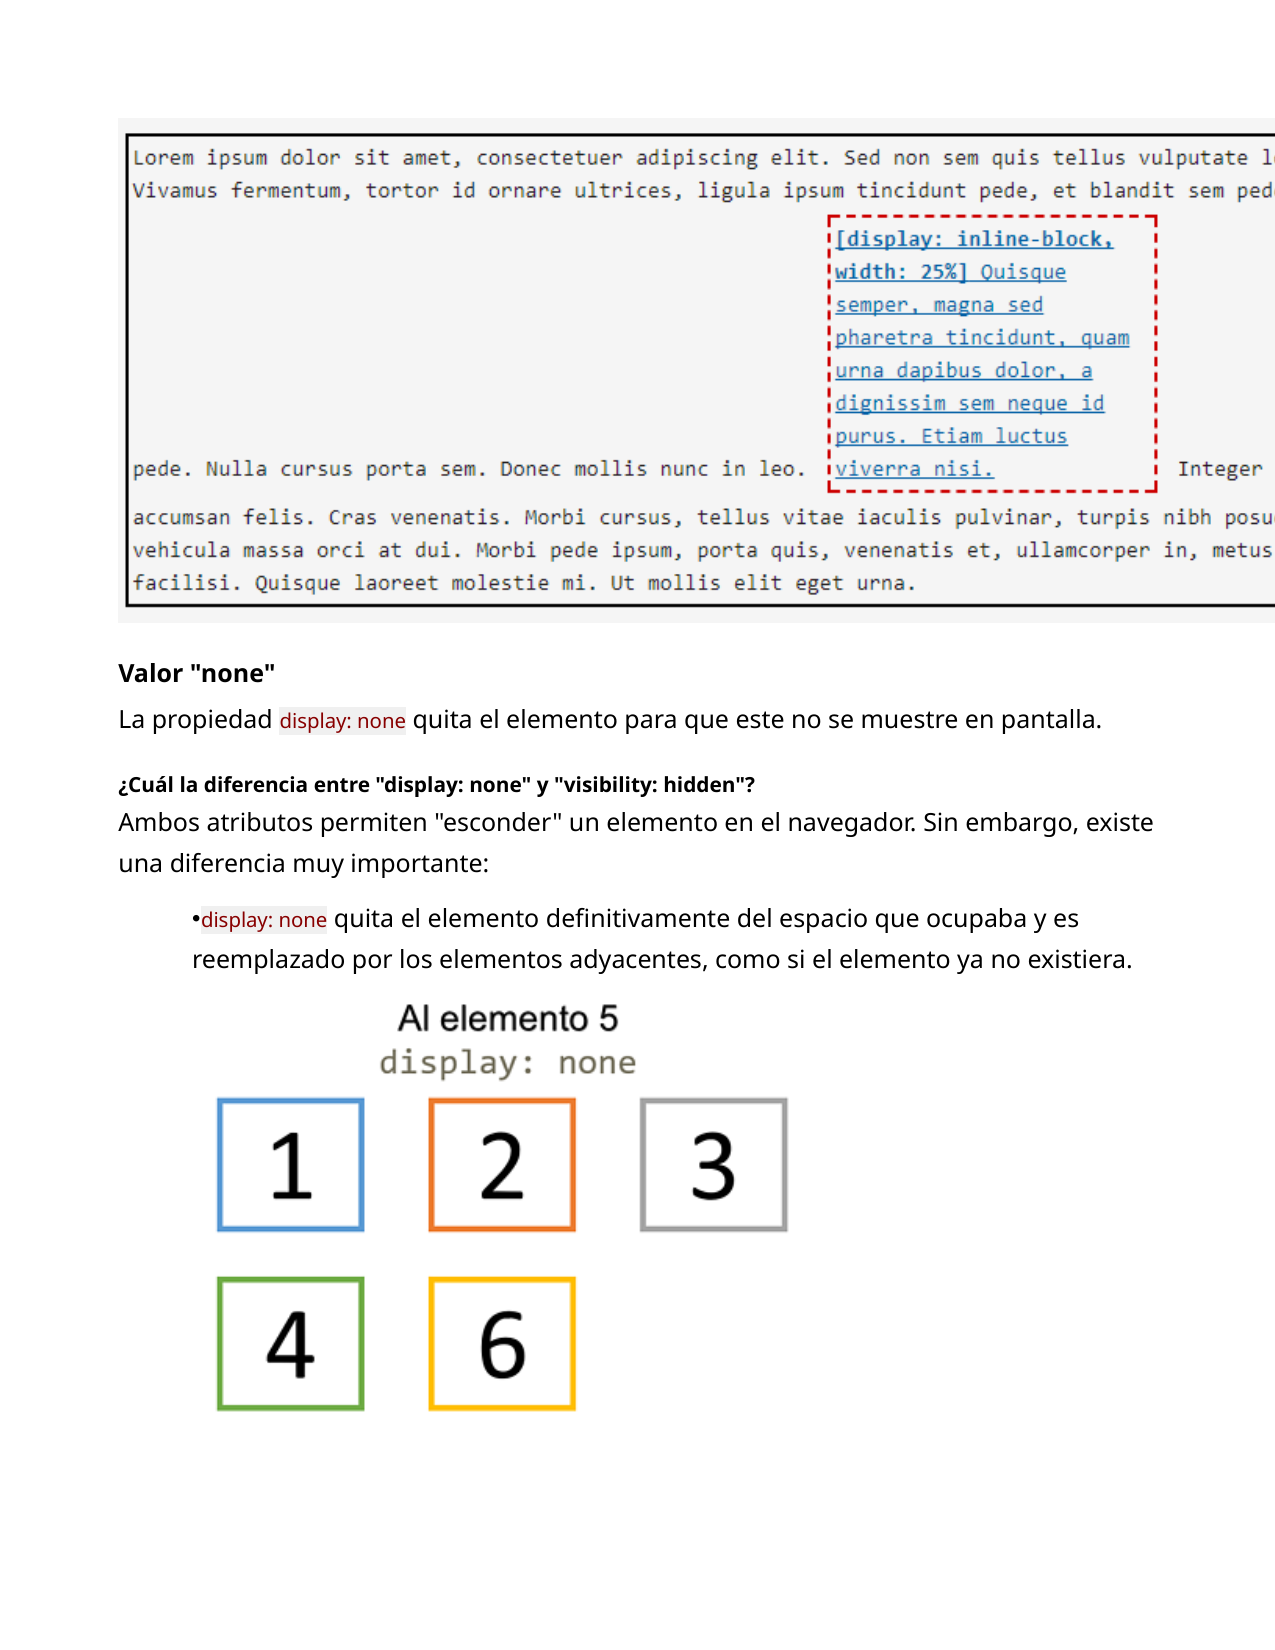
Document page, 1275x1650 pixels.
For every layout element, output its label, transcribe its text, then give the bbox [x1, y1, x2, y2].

text La propiedad display: none quita el elemento para que este no se muestre en pantalla. [118, 702, 1157, 736]
list display: none quita el elemento definitivamente del espacio que ocupaba y es reemplazado por los elementos adyacentes, como si el elemento ya no existiera. [118, 901, 1157, 976]
subtitle Valor "none" [118, 656, 1157, 690]
picture [191, 997, 817, 1446]
picture [118, 118, 1275, 623]
subtitle ¿Cuál la diferencia entre "display: none" y "visibility: hidden"? [118, 770, 1157, 798]
text Ambos atributos permiten "esconder" un elemento en el navegador. Sin embargo, existe una diferencia muy importante: [118, 805, 1157, 880]
